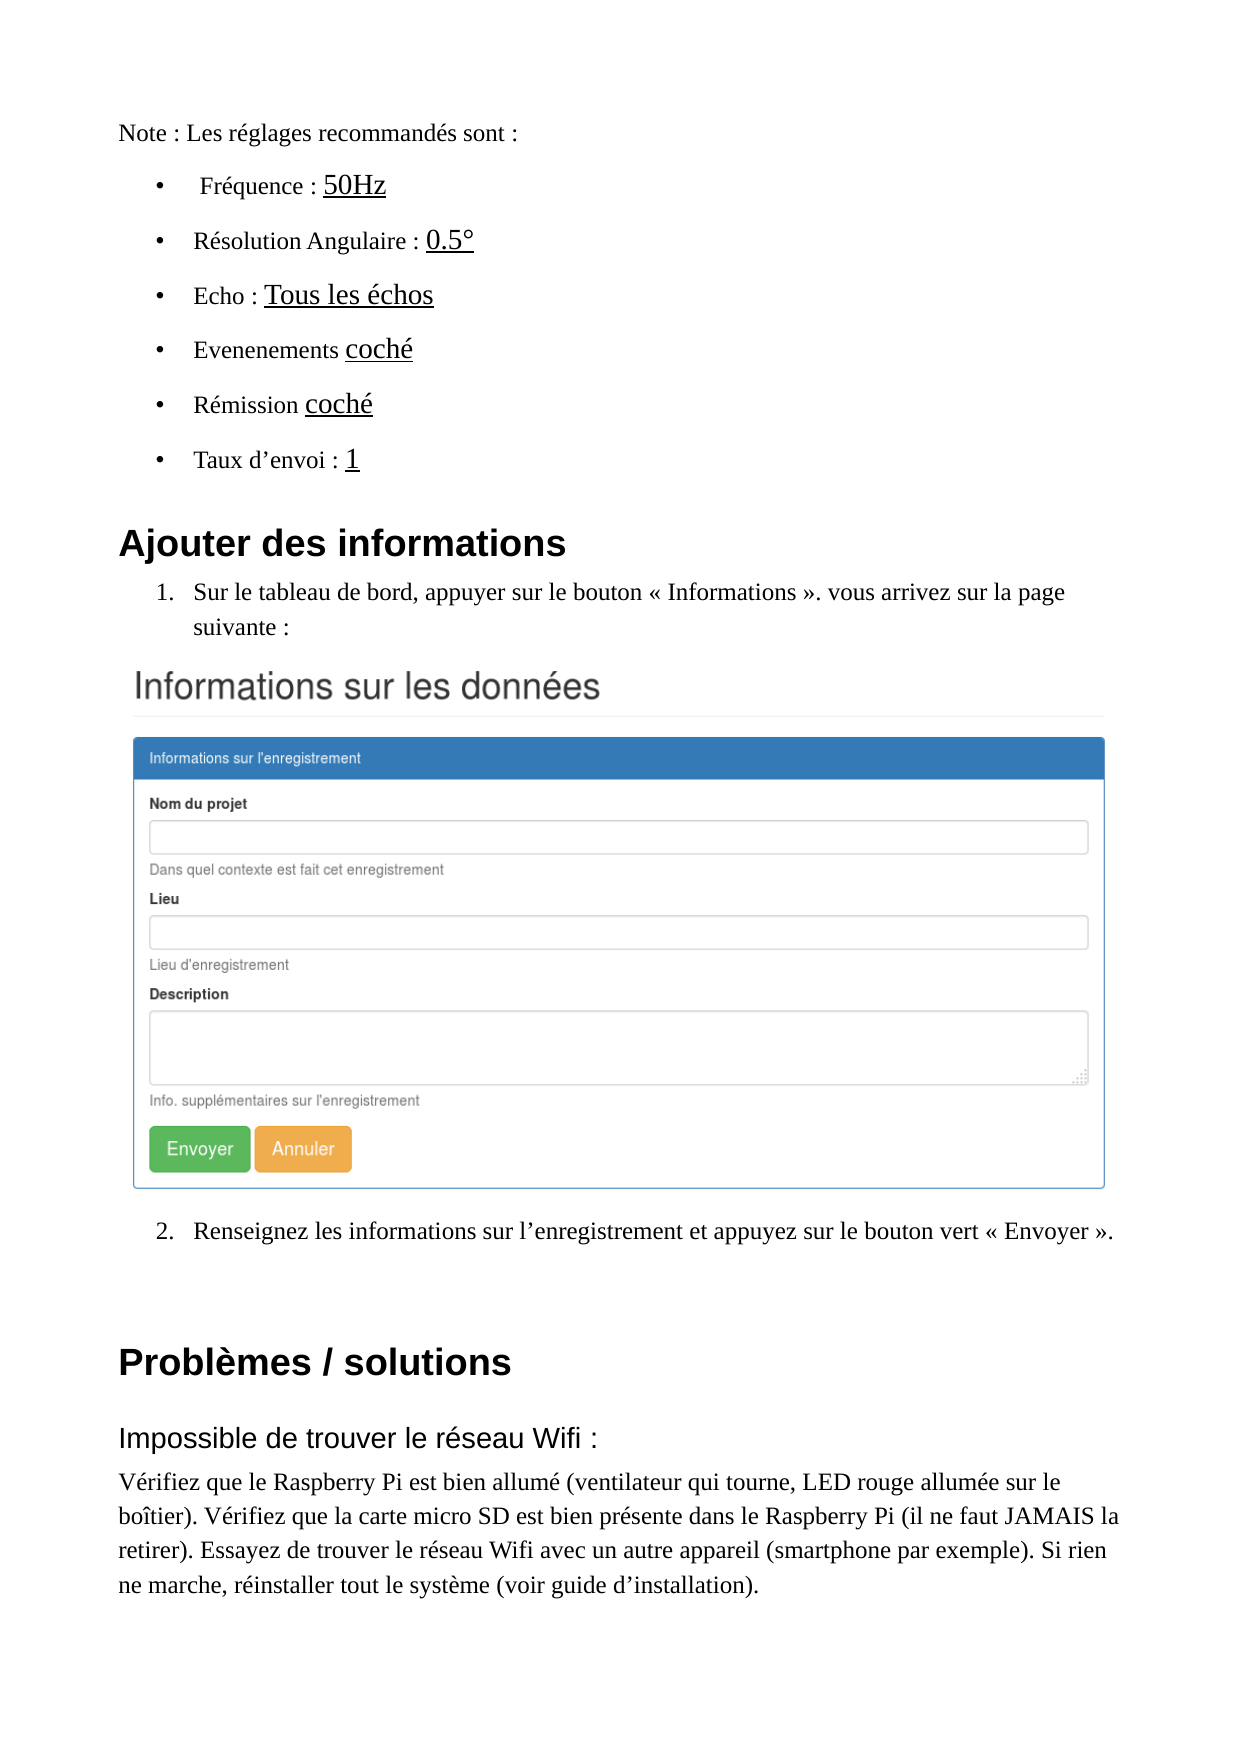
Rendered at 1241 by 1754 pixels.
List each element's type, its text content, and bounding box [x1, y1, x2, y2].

list Renseignez les informations sur l’enregistrement et appuyez sur le bouton vert « Envoyer ». [156, 1211, 1122, 1245]
list Taux d’envoi : 1 [156, 441, 1122, 475]
list Résolution Angulaire : 0.5° [156, 222, 1122, 256]
text Note : Les réglages recommandés sont : [118, 118, 1122, 147]
list Rémission coché [156, 386, 1122, 420]
text Vérifiez que le Raspberry Pi est bien allumé (ventilateur qui tourne, LED rouge allumée sur le boîtier). Vérifiez que la carte micro SD est bien présente dans le Raspberry Pi (il ne faut JAMAIS la retirer). Essayez de trouver le réseau Wifi avec un autre appareil (smartphone par exemple). Si rien ne marche, réinstaller tout le système (voir guide d’installation). [118, 1467, 1122, 1599]
picture [118, 660, 1123, 1211]
subtitle Problèmes / solutions [118, 1339, 1122, 1383]
subtitle Impossible de trouver le réseau Wifi : [118, 1421, 1122, 1454]
list Evenenements coché [156, 332, 1122, 365]
list Fréquence : 50Hz [156, 167, 1122, 201]
subtitle Ajouter des informations [118, 521, 1122, 564]
list Echo : Tous les échos [156, 277, 1122, 310]
list Sur le tableau de bord, appuyer sur le bouton « Informations ». vous arrivez sur la page suivante : [156, 577, 1122, 640]
